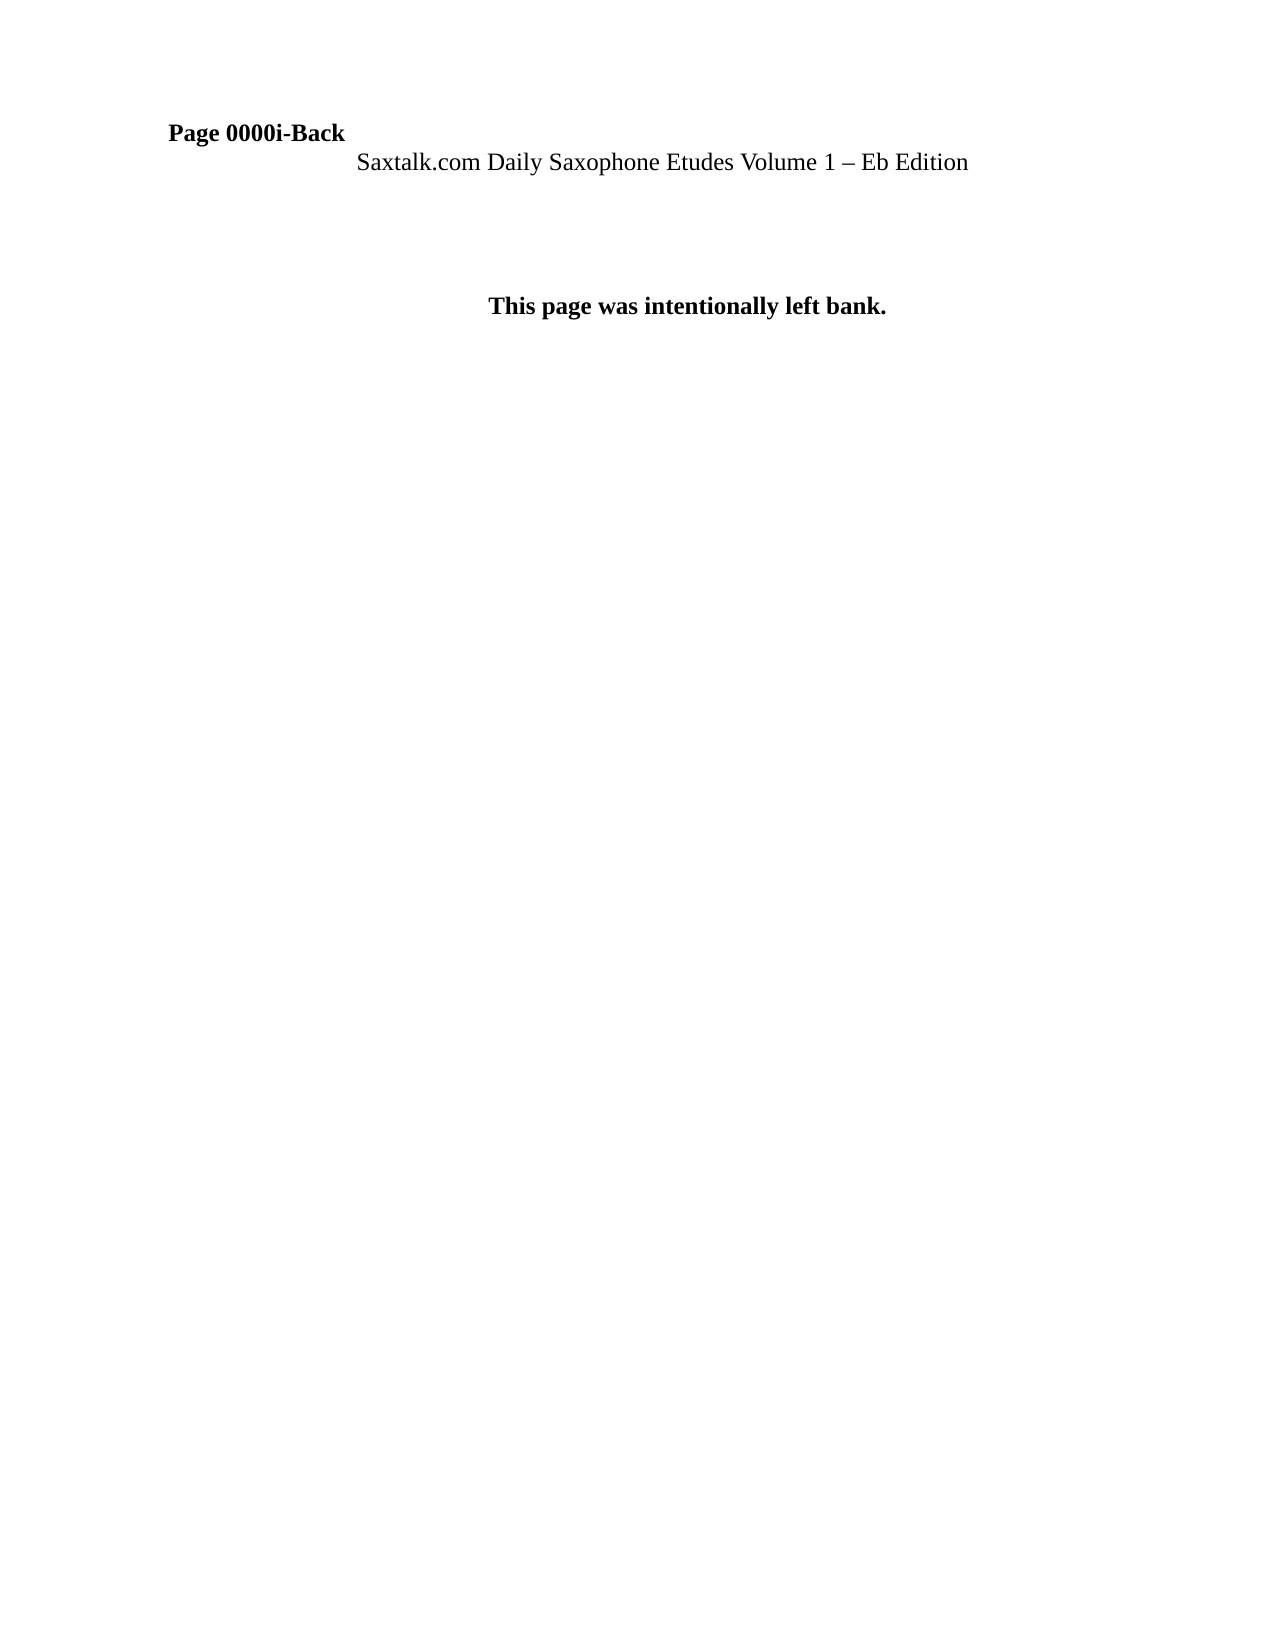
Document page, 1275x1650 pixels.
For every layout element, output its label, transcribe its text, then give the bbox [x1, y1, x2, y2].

text This page was intentionally left bank. [118, 291, 1157, 320]
